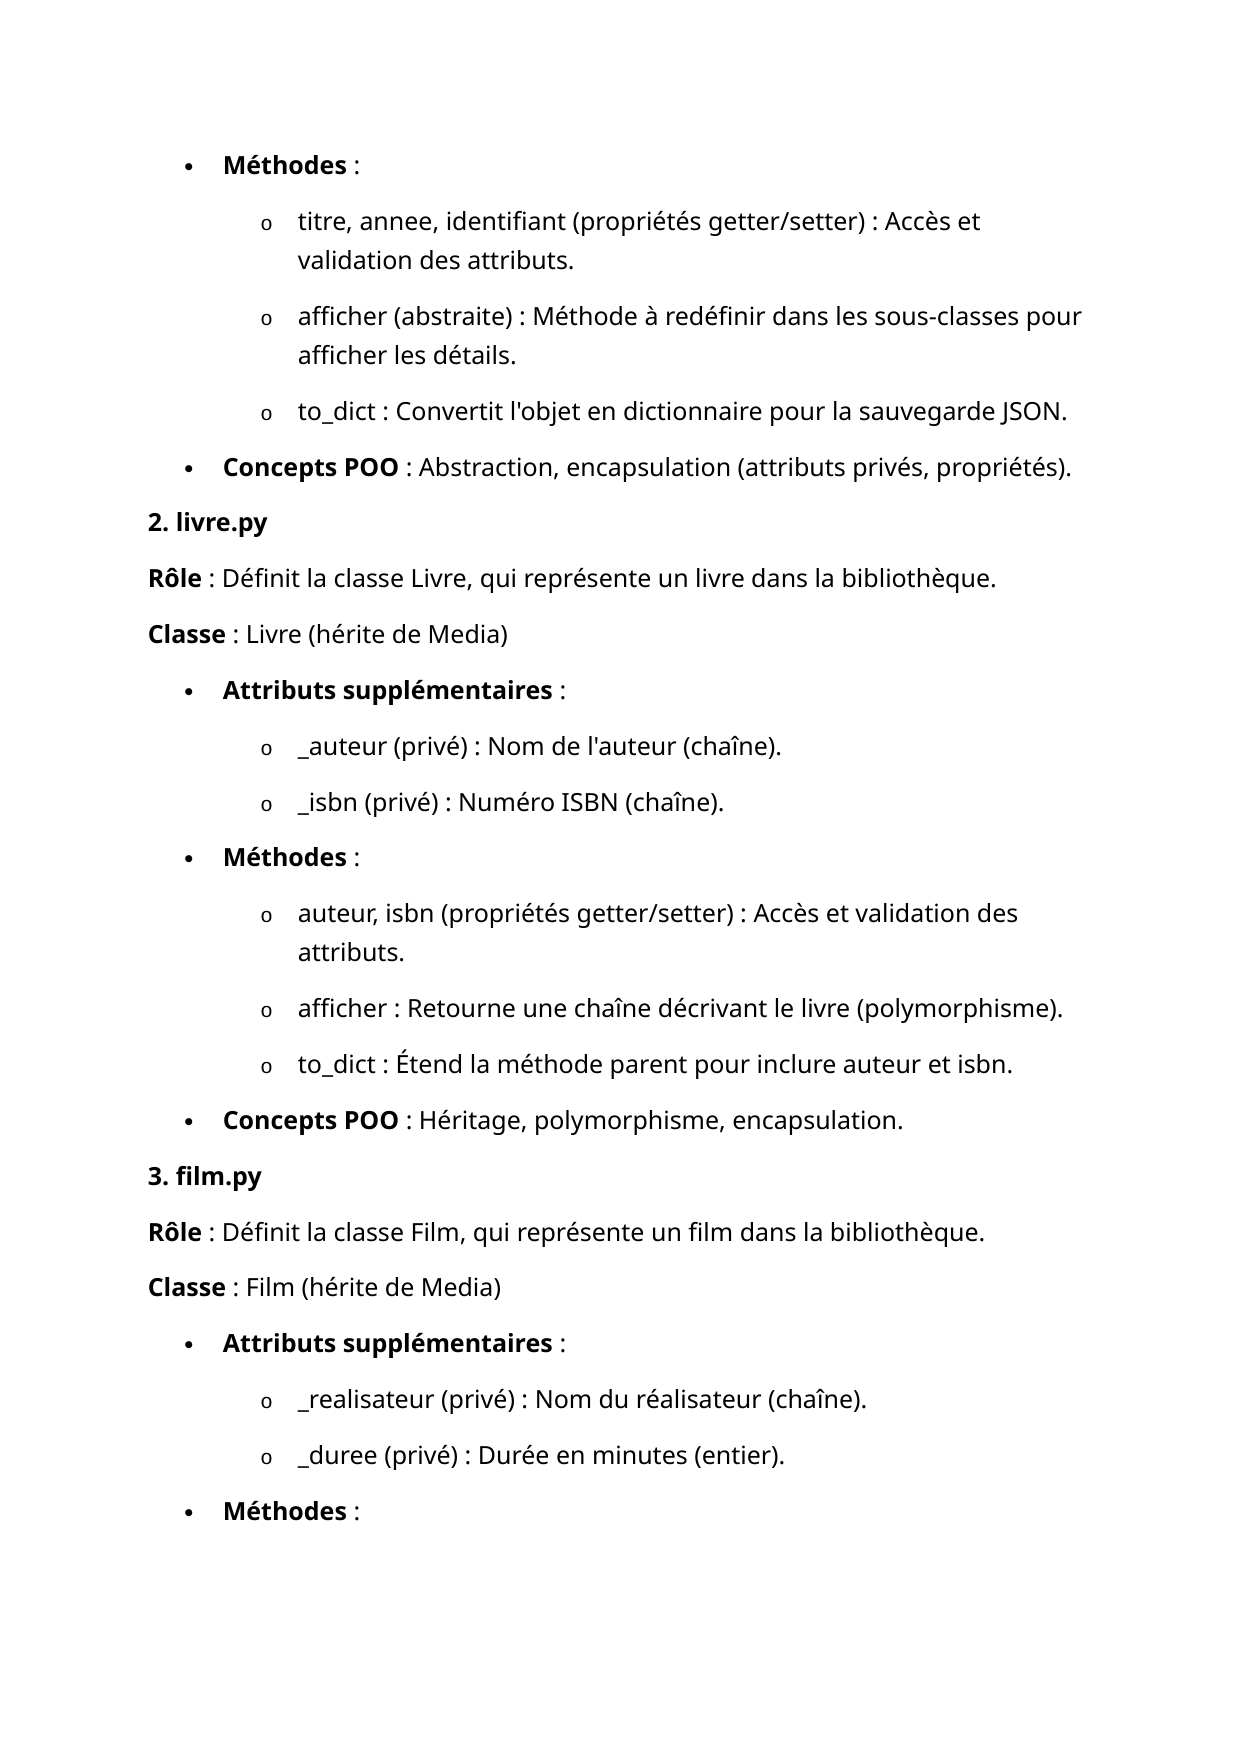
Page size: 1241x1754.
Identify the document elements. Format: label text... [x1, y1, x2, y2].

text Classe : Livre (hérite de Media) [148, 617, 1093, 651]
list titre, annee, identifiant (propriétés getter/setter) : Accès et validation des attributs. [260, 203, 1093, 277]
text Classe : Film (hérite de Media) [148, 1270, 1093, 1304]
list _duree (privé) : Durée en minutes (entier). [260, 1438, 1093, 1472]
list Concepts POO : Abstraction, encapsulation (attributs privés, propriétés). [185, 449, 1093, 483]
text 3. film.py [148, 1158, 1093, 1192]
list afficher (abstraite) : Méthode à redéfinir dans les sous-classes pour afficher les détails. [260, 298, 1093, 372]
text Rôle : Définit la classe Livre, qui représente un livre dans la bibliothèque. [148, 561, 1093, 595]
list _auteur (privé) : Nom de l'auteur (chaîne). [260, 728, 1093, 762]
list Concepts POO : Héritage, polymorphisme, encapsulation. [185, 1103, 1093, 1137]
list to_dict : Convertit l'objet en dictionnaire pour la sauvegarde JSON. [260, 393, 1093, 427]
text 2. livre.py [148, 505, 1093, 539]
list Méthodes : [185, 840, 1093, 874]
list _isbn (privé) : Numéro ISBN (chaîne). [260, 784, 1093, 818]
list auteur, isbn (propriétés getter/setter) : Accès et validation des attributs. [260, 896, 1093, 969]
list afficher : Retourne une chaîne décrivant le livre (polymorphisme). [260, 991, 1093, 1025]
list Méthodes : [185, 1493, 1093, 1527]
list Méthodes : [185, 148, 1093, 182]
list to_dict : Étend la méthode parent pour inclure auteur et isbn. [260, 1047, 1093, 1081]
list Attributs supplémentaires : [185, 1326, 1093, 1360]
list _realisateur (privé) : Nom du réalisateur (chaîne). [260, 1382, 1093, 1416]
text Rôle : Définit la classe Film, qui représente un film dans la bibliothèque. [148, 1214, 1093, 1248]
list Attributs supplémentaires : [185, 673, 1093, 707]
